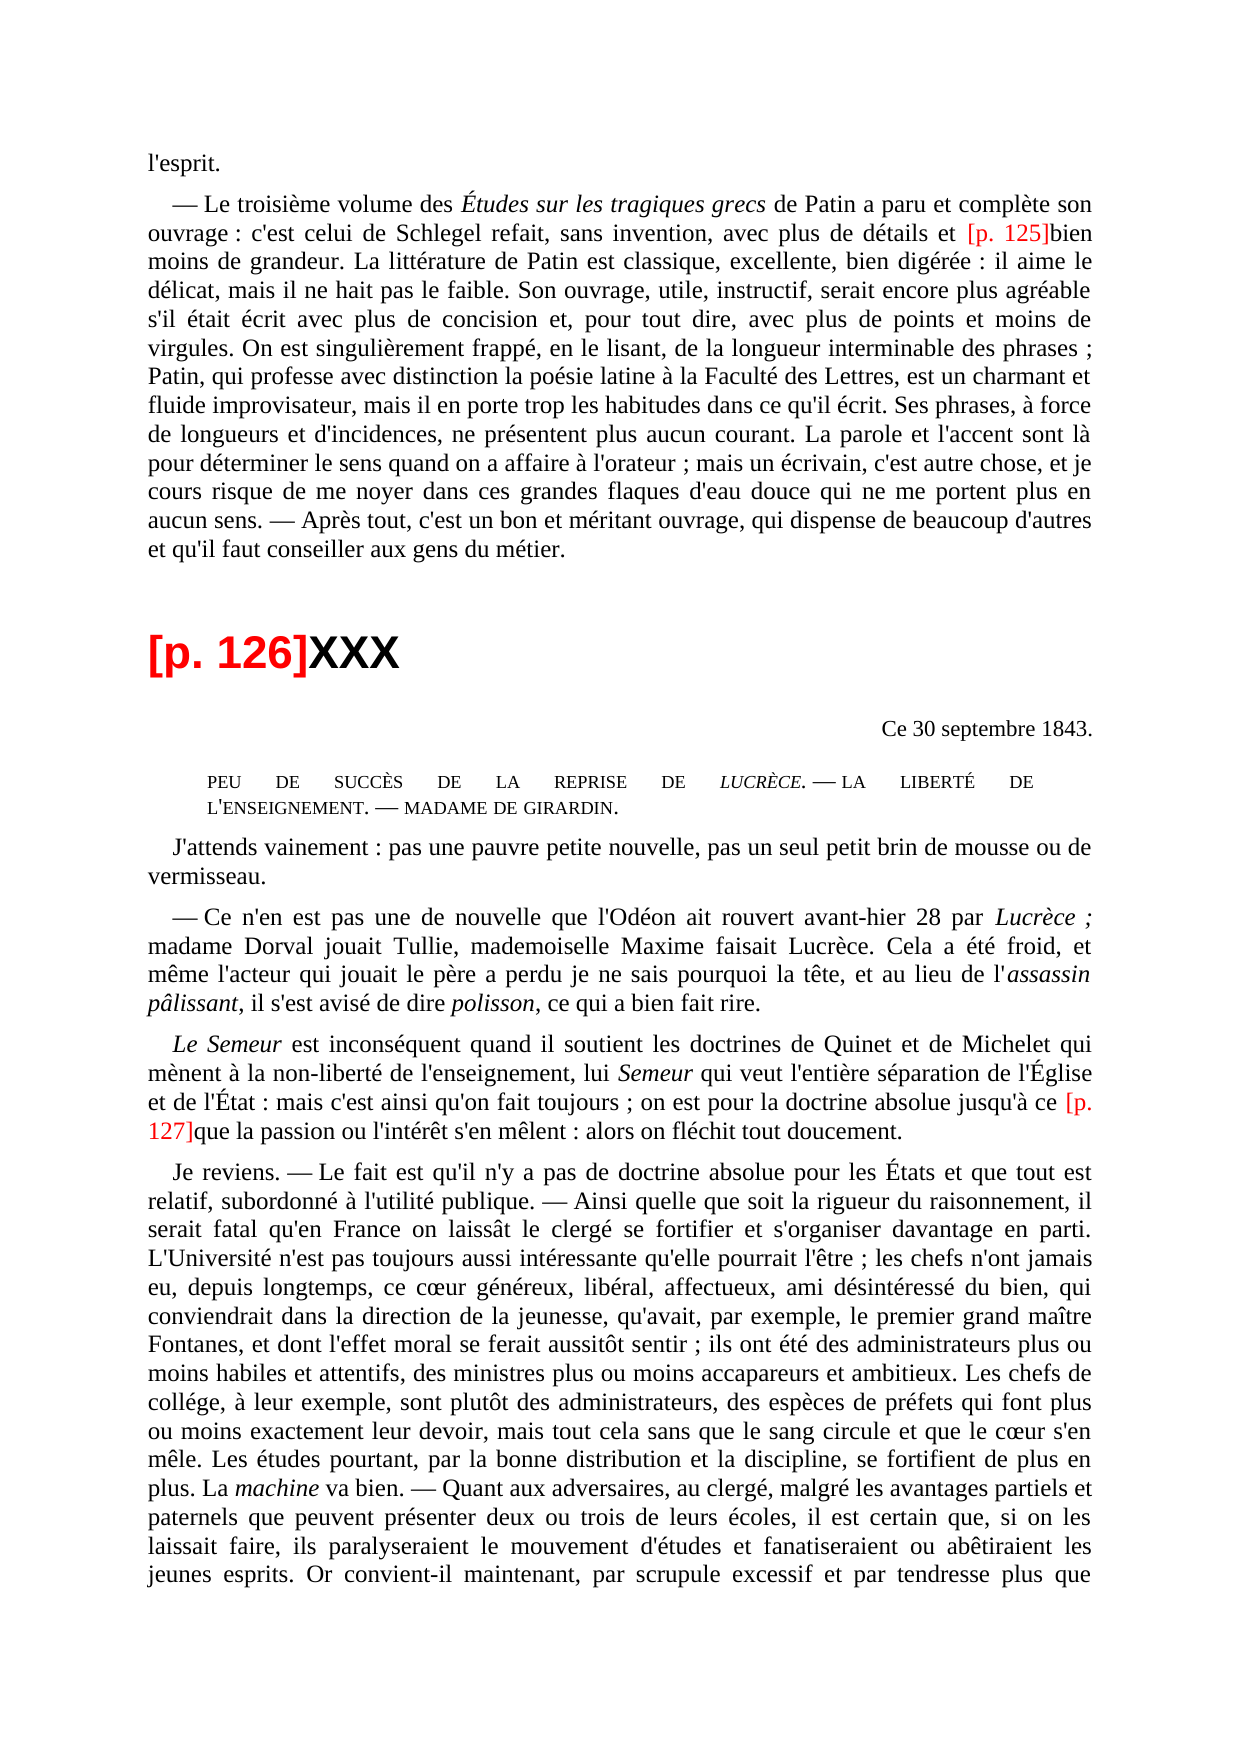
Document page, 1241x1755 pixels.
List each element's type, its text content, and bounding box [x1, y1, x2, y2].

text Le Semeur est inconséquent quand il soutient les doctrines de Quinet et de Michelet qui mènent à la non-liberté de l'enseignement, lui Semeur qui veut l'entière séparation de l'Église et de l'État : mais c'est ainsi qu'on fait toujours ; on est pour la doctrine absolue jusqu'à ce [p. 127]que la passion ou l'intérêt s'en mêlent : alors on fléchit tout doucement. [148, 1029, 1093, 1144]
text Je reviens. — Le fait est qu'il n'y a pas de doctrine absolue pour les États et que tout est relatif, subordonné à l'utilité publique. — Ainsi quelle que soit la rigueur du raisonnement, il serait fatal qu'en France on laissât le clergé se fortifier et s'organiser davantage en parti. L'Université n'est pas toujours aussi intéressante qu'elle pourrait l'être ; les chefs n'ont jamais eu, depuis longtemps, ce cœur généreux, libéral, affectueux, ami désintéressé du bien, qui conviendrait dans la direction de la jeunesse, qu'avait, par exemple, le premier grand maître Fontanes, et dont l'effet moral se ferait aussitôt sentir ; ils ont été des administrateurs plus ou moins habiles et attentifs, des ministres plus ou moins accapareurs et ambitieux. Les chefs de collége, à leur exemple, sont plutôt des administrateurs, des espèces de préfets qui font plus ou moins exactement leur devoir, mais tout cela sans que le sang circule et que le cœur s'en mêle. Les études pourtant, par la bonne distribution et la discipline, se fortifient de plus en plus. La machine va bien. — Quant aux adversaires, au clergé, malgré les avantages partiels et paternels que peuvent présenter deux ou trois de leurs écoles, il est certain que, si on les laissait faire, ils paralyseraient le mouvement d'études et fanatiseraient ou abêtiraient les jeunes esprits. Or convient-il maintenant, par scrupule excessif et par tendresse plus que [148, 1157, 1093, 1588]
text — Ce n'en est pas une de nouvelle que l'Odéon ait rouvert avant-hier 28 par Lucrèce ; madame Dorval jouait Tullie, mademoiselle Maxime faisait Lucrèce. Cela a été froid, et même l'acteur qui jouait le père a perdu je ne sais pourquoi la tête, et au lieu de l'assassin pâlissant, il s'est avisé de dire polisson, ce qui a bien fait rire. [148, 902, 1093, 1017]
text peu de succès de la reprise de lucrèce. — la liberté de l'enseignement. — madame de girardin. [207, 767, 1033, 819]
text — Le troisième volume des Études sur les tragiques grecs de Patin a paru et complète son ouvrage : c'est celui de Schlegel refait, sans invention, avec plus de détails et [p. 125]bien moins de grandeur. La littérature de Patin est classique, excellente, bien digérée : il aime le délicat, mais il ne hait pas le faible. Son ouvrage, utile, instructif, serait encore plus agréable s'il était écrit avec plus de concision et, pour tout dire, avec plus de points et moins de virgules. On est singulièrement frappé, en le lisant, de la longueur interminable des phrases ; Patin, qui professe avec distinction la poésie latine à la Faculté des Lettres, est un charmant et fluide improvisateur, mais il en porte trop les habitudes dans ce qu'il écrit. Ses phrases, à force de longueurs et d'incidences, ne présentent plus aucun courant. La parole et l'accent sont là pour déterminer le sens quand on a affaire à l'orateur ; mais un écrivain, c'est autre chose, et je cours risque de me noyer dans ces grandes flaques d'eau douce qui ne me portent plus en aucun sens. — Après tout, c'est un bon et méritant ouvrage, qui dispense de beaucoup d'autres et qu'il faut conseiller aux gens du métier. [148, 189, 1093, 563]
subtitle [p. 126]XXX [148, 625, 1093, 678]
text l'esprit. [148, 148, 1093, 176]
text J'attends vainement : pas une pauvre petite nouvelle, pas un seul petit brin de mousse ou de vermisseau. [148, 832, 1093, 889]
text Ce 30 septembre 1843. [148, 715, 1093, 742]
